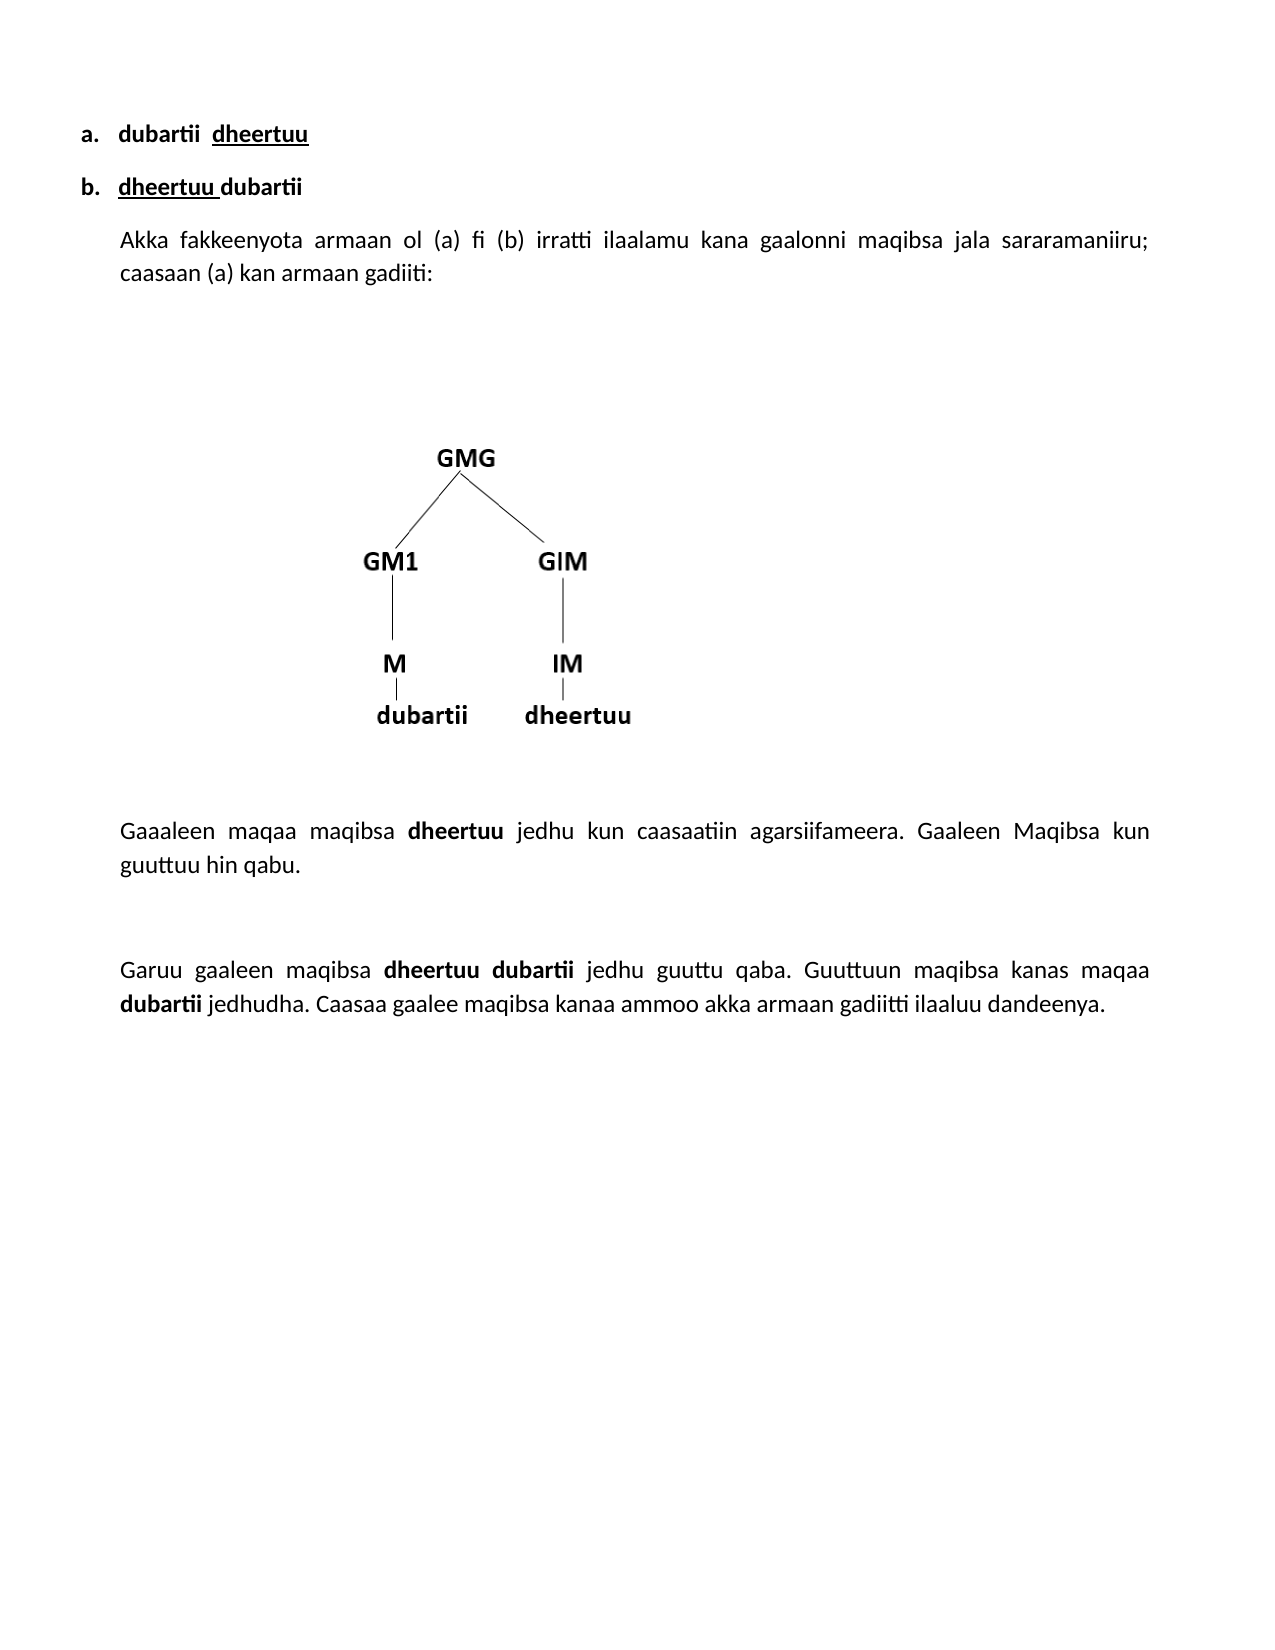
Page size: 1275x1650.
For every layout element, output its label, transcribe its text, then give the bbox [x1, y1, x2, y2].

list dubartii dheertuu [81, 118, 1152, 149]
text Gaaaleen maqaa maqibsa dheertuu jedhu kun caasaatiin agarsiifameera. Gaaleen Maqibsa kun guuttuu hin qabu. [120, 815, 1151, 879]
text Garuu gaaleen maqibsa dheertuu dubartii jedhu guuttu qaba. Guuttuun maqibsa kanas maqaa dubartii jedhudha. Caasaa gaalee maqibsa kanaa ammoo akka armaan gadiitti ilaaluu dandeenya. [120, 954, 1151, 1019]
text Akka fakkeenyota armaan ol (a) fi (b) irratti ilaalamu kana gaalonni maqibsa jala sararamaniiru; caasaan (a) kan armaan gadiiti: [120, 224, 1151, 288]
picture [203, 334, 888, 797]
list dheertuu dubartii [81, 171, 1152, 202]
